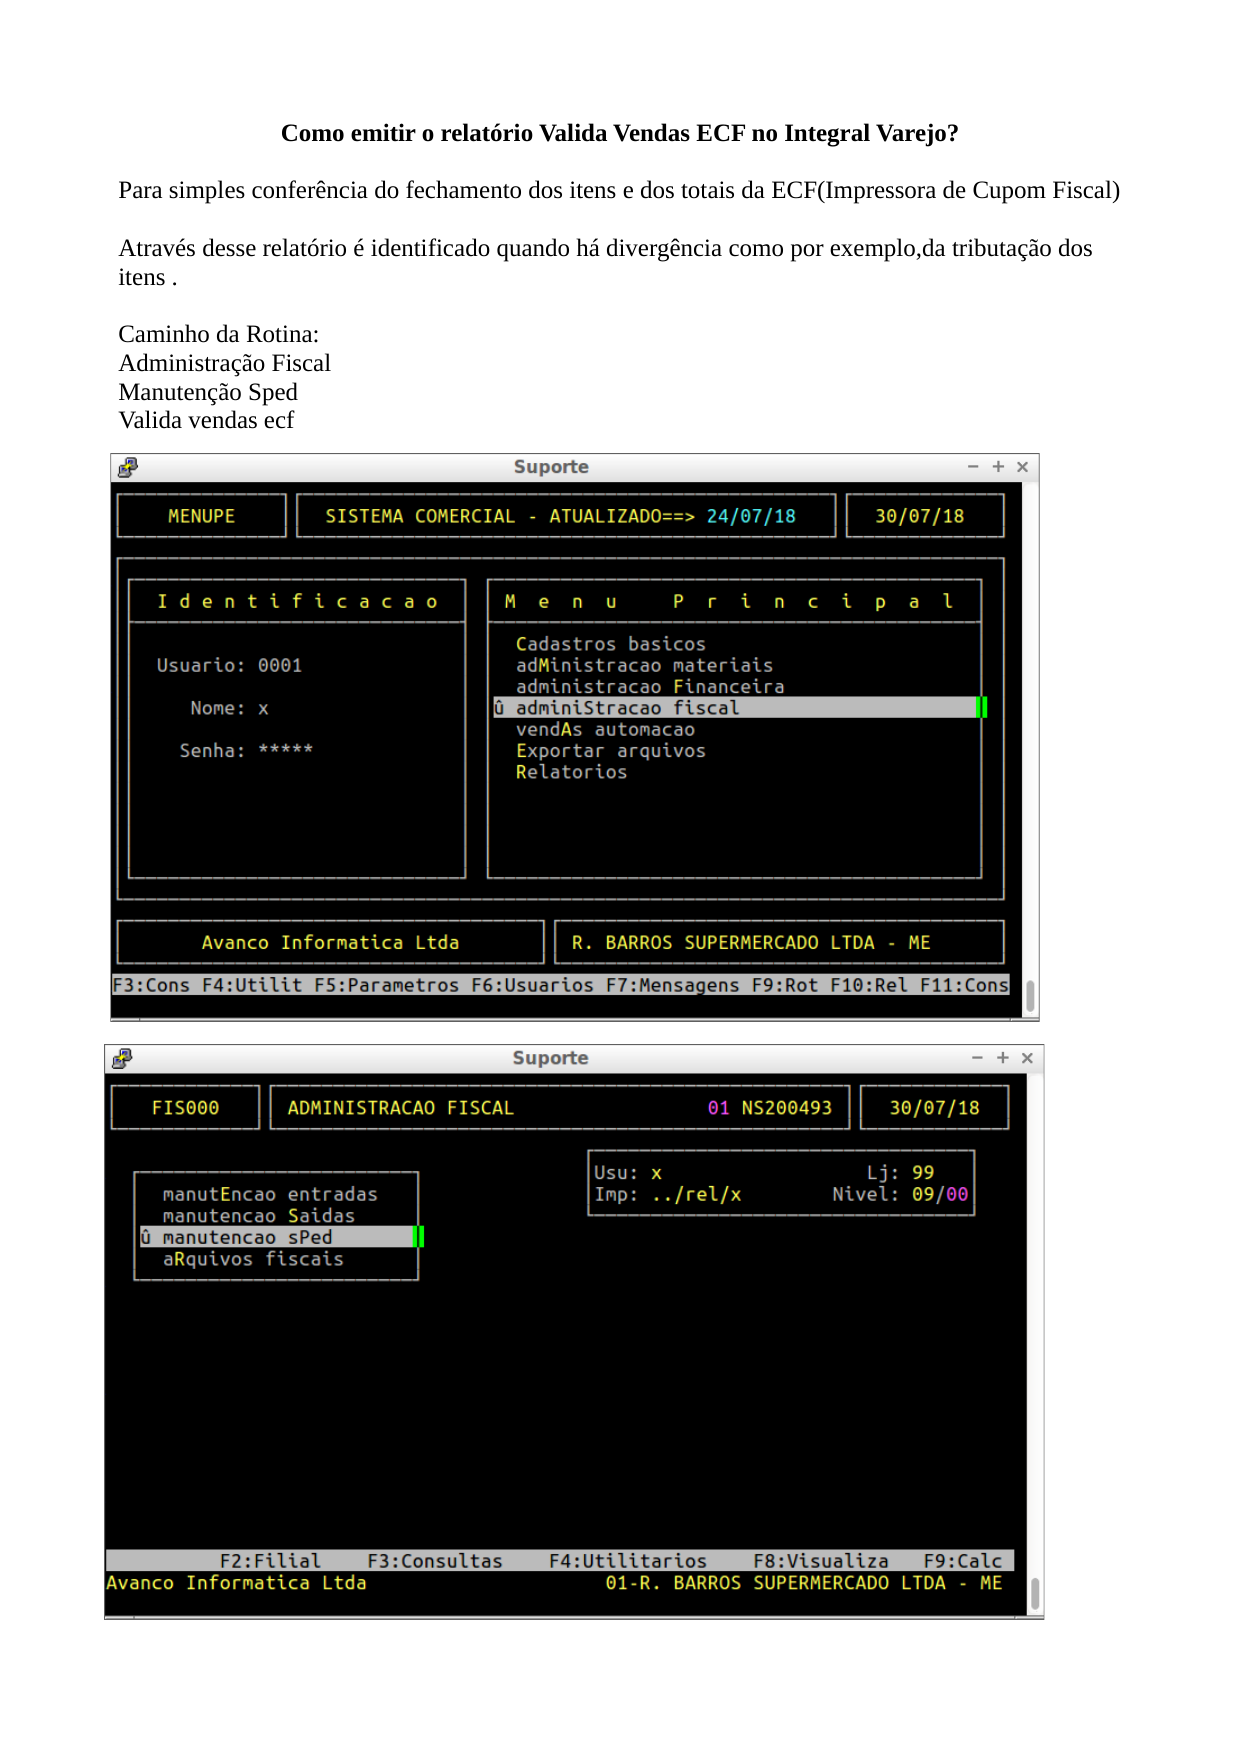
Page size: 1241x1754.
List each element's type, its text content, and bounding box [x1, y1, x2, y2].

text Para simples conferência do fechamento dos itens e dos totais da ECF(Impressora de Cupom Fiscal) [118, 176, 1122, 204]
text Como emitir o relatório Valida Vendas ECF no Integral Varejo? [118, 118, 1122, 147]
text Através desse relatório é identificado quando há divergência como por exemplo,da tributação dos itens . [118, 233, 1122, 291]
text Caminho da Rotina: [118, 319, 1122, 348]
picture [110, 453, 1040, 1022]
text Administração Fiscal Manutenção Sped Valida vendas ecf [118, 348, 1122, 434]
picture [104, 1044, 1045, 1620]
